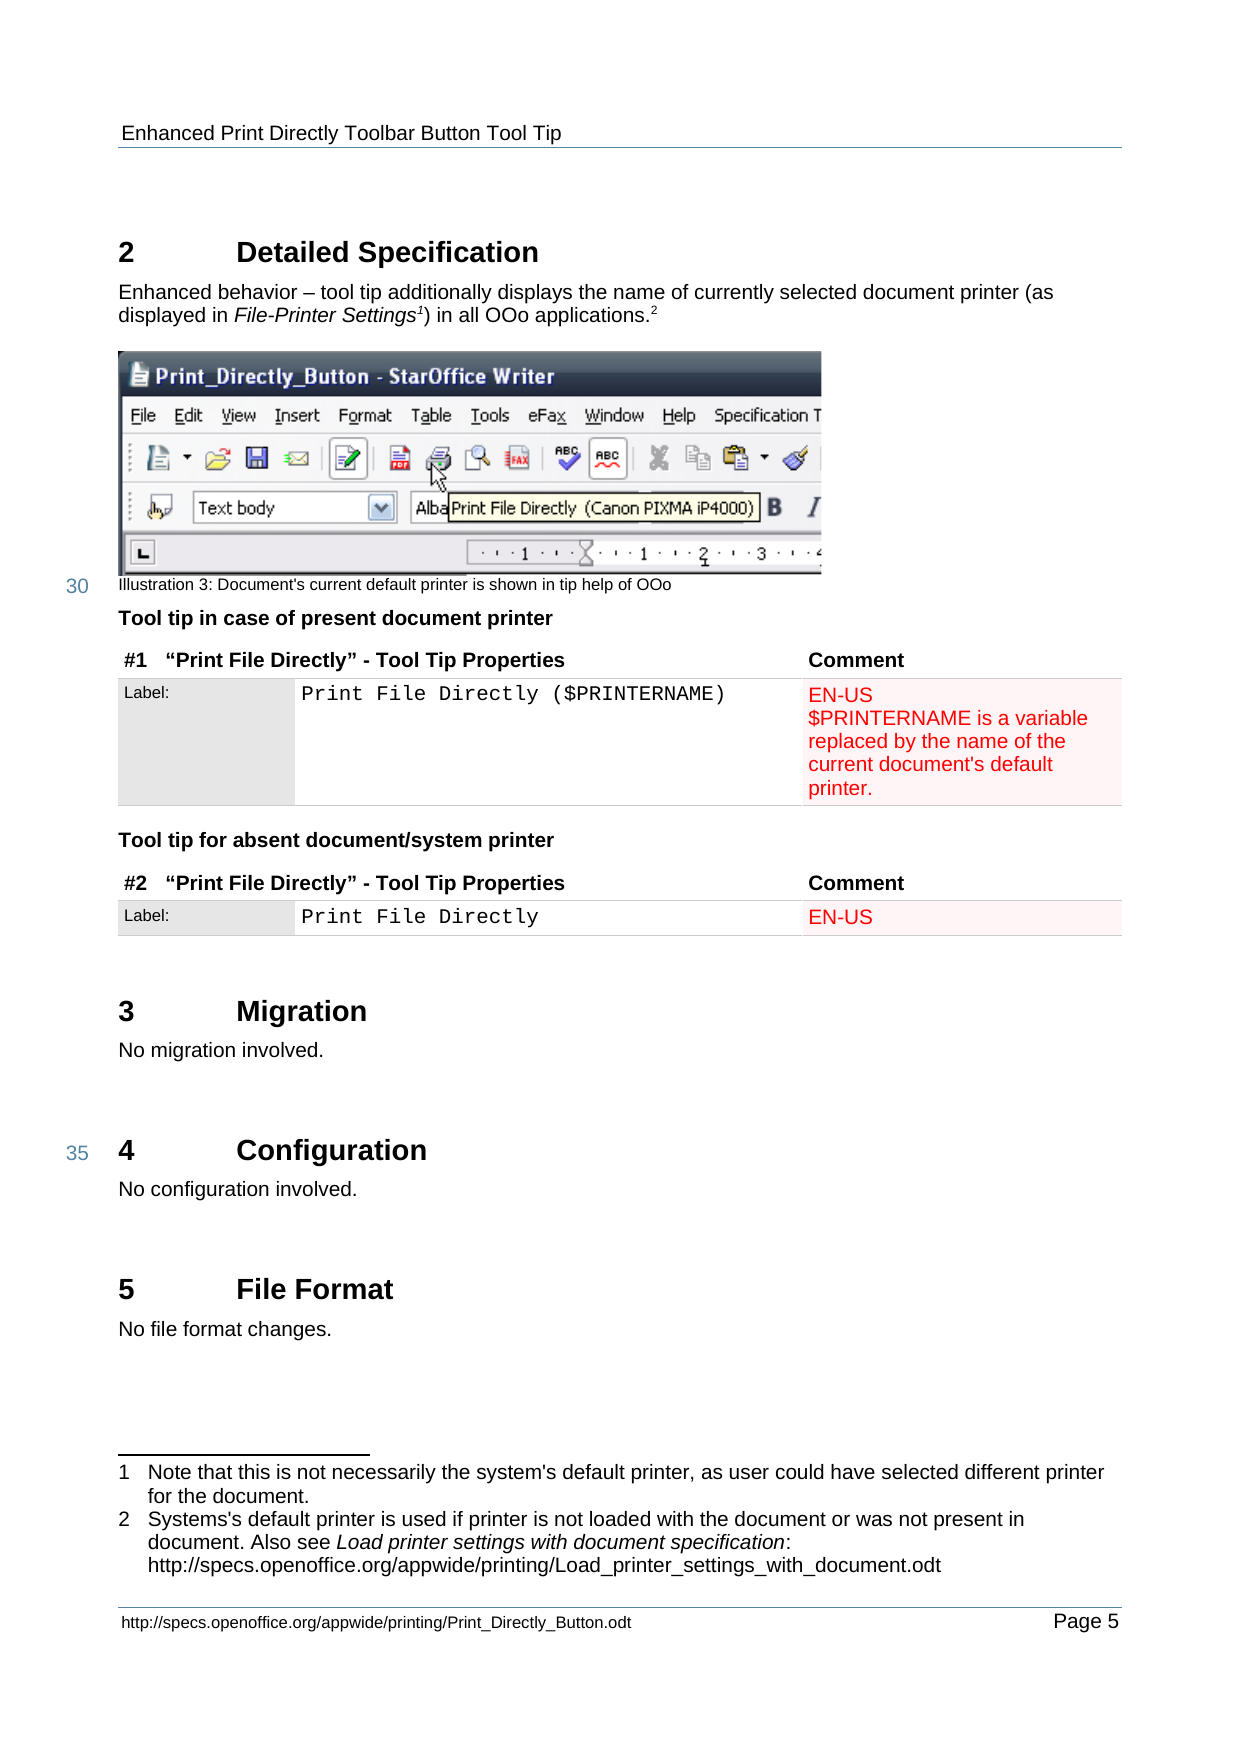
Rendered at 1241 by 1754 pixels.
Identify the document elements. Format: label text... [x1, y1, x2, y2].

text Tool tip for absent document/system printer [118, 829, 1122, 852]
table_header Comment [803, 865, 1122, 900]
table_header “Print File Directly” - Tool Tip Properties [118, 865, 802, 900]
text No migration involved. [118, 1039, 1122, 1062]
text Tool tip in case of present document printer [118, 606, 1122, 629]
table_cell EN-US [803, 901, 1122, 935]
table_header “Print File Directly” - Tool Tip Properties [118, 642, 802, 677]
subtitle Configuration [118, 1134, 1122, 1166]
table_header Comment [803, 642, 1122, 677]
table_cell Label: [118, 901, 295, 935]
text Enhanced behavior – tool tip additionally displays the name of currently selected document printer (as displayed in File-Printer Settings) in all OOo applications. [118, 280, 1122, 327]
table_cell Print File Directly [295, 901, 802, 935]
text No configuration involved. [118, 1178, 1122, 1201]
subtitle Detailed Specification [118, 236, 1122, 268]
text Note that this is not necessarily the system's default printer, as user could have selected different printer for the document. [118, 1461, 1122, 1507]
table_cell Print File Directly ($PRINTERNAME) [295, 679, 802, 805]
table_cell Label: [118, 679, 295, 805]
text Systems's default printer is used if printer is not loaded with the document or was not present in document. Also see Load printer settings with document specification: http://specs.openoffice.org/appwide/printing/Load_printer_settings_with_document.odt [118, 1507, 1122, 1577]
text No file format changes. [118, 1317, 1122, 1340]
picture [118, 351, 822, 576]
text Illustration 3: Document's current default printer is shown in tip help of OOo [118, 576, 821, 594]
subtitle File Format [118, 1273, 1122, 1305]
subtitle Migration [118, 994, 1122, 1027]
table_cell EN-US $PRINTERNAME is a variable replaced by the name of the current document's default printer. [803, 679, 1122, 805]
